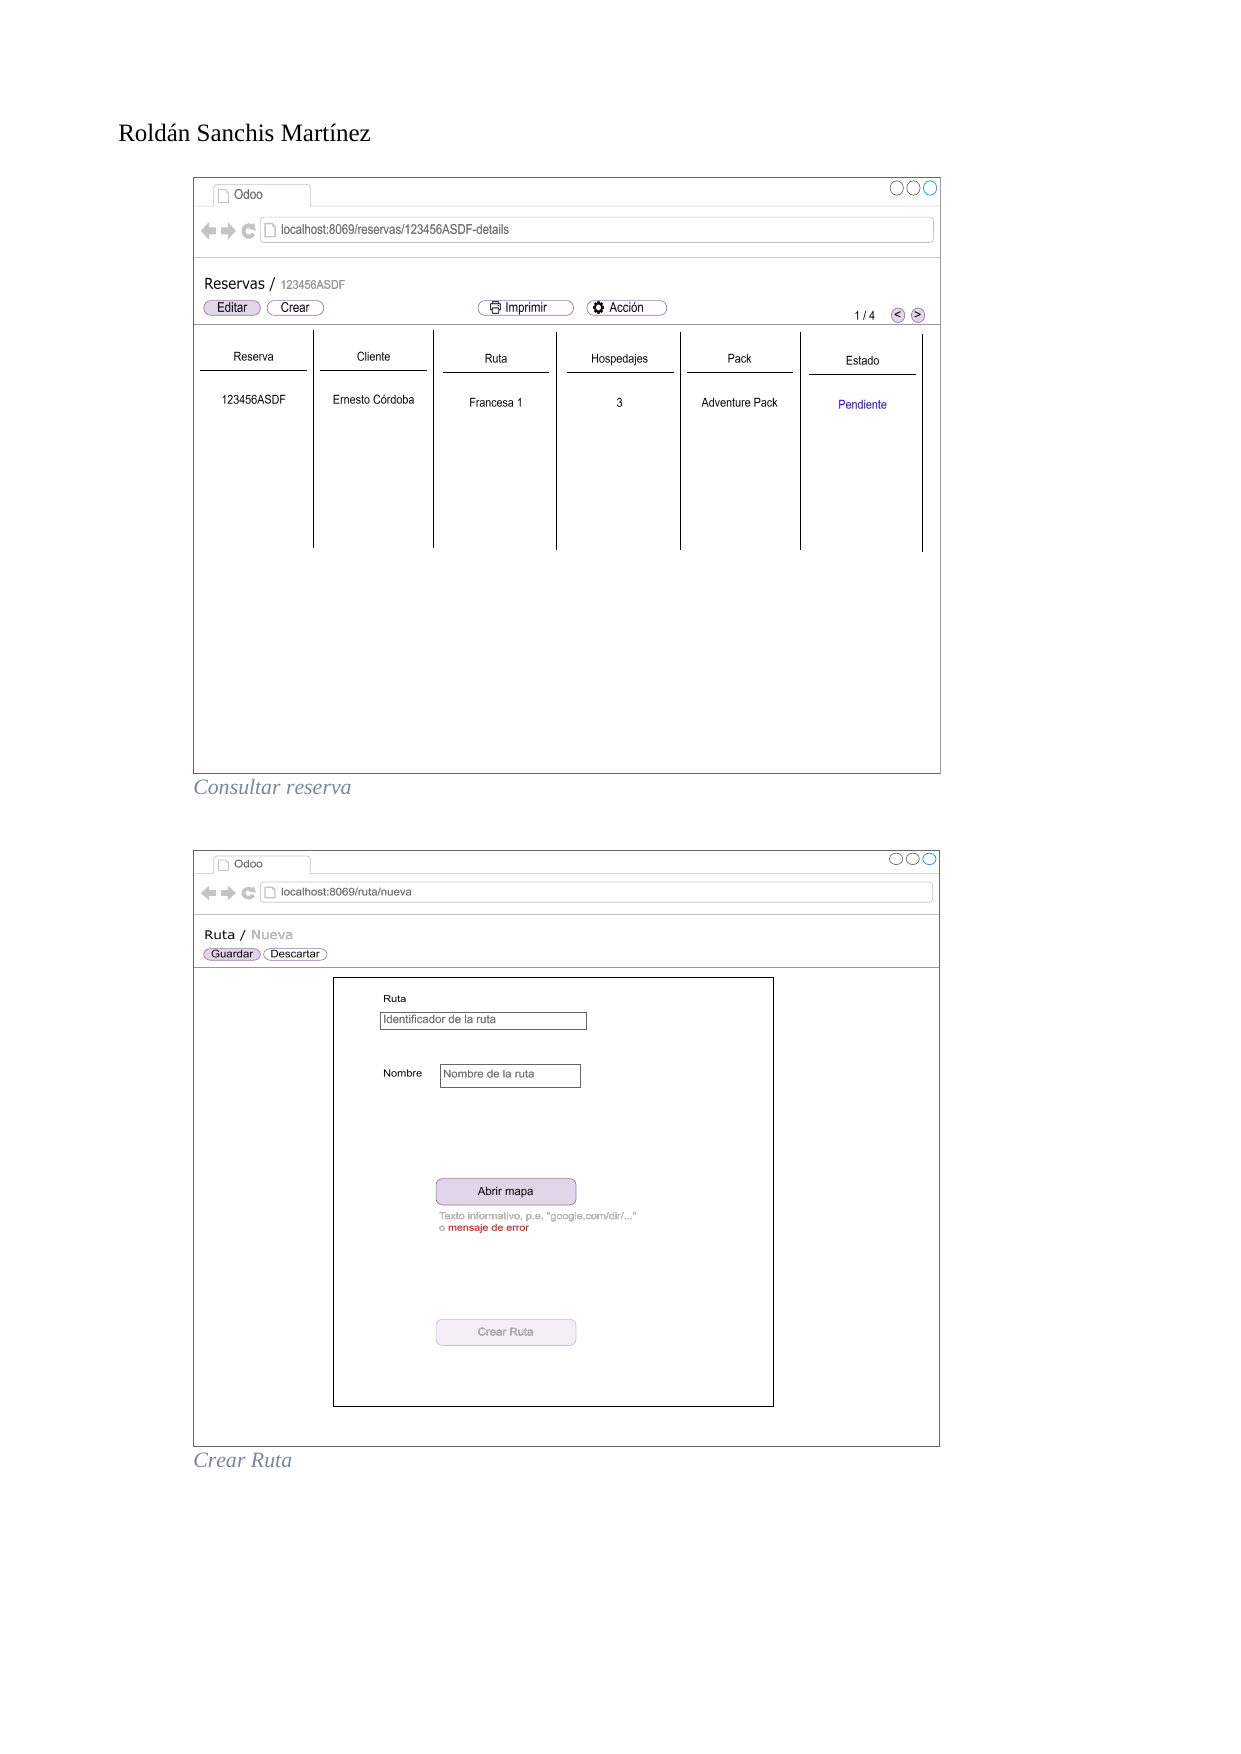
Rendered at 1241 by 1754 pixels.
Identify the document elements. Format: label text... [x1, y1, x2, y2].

list Crear Ruta [156, 1447, 1122, 1472]
list Consultar reserva [156, 774, 1122, 799]
